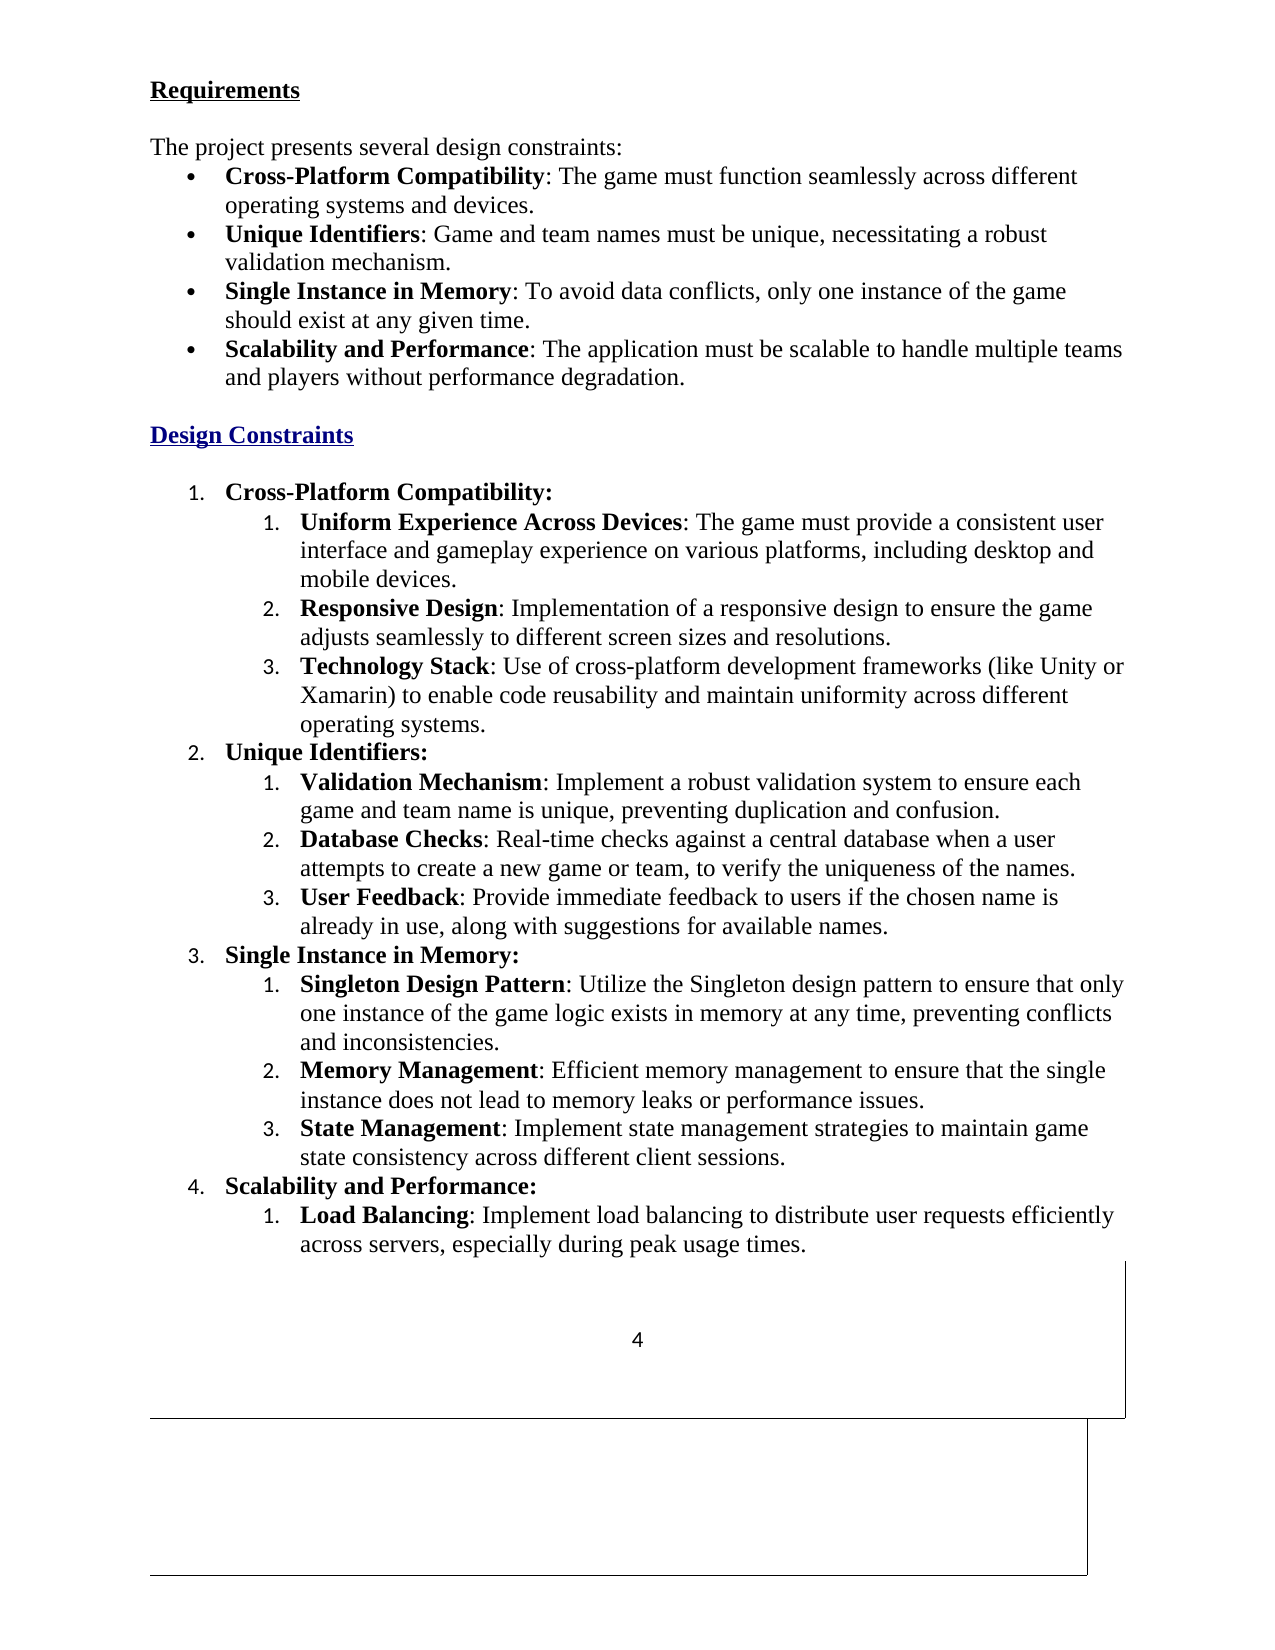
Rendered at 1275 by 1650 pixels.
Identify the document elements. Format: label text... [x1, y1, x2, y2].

list Responsive Design: Implementation of a responsive design to ensure the game adjusts seamlessly to different screen sizes and resolutions. [262, 593, 1125, 651]
list Unique Identifiers: [187, 737, 1125, 767]
list Database Checks: Real-time checks against a central database when a user attempts to create a new game or team, to verify the uniqueness of the names. [262, 824, 1125, 882]
list Scalability and Performance: [187, 1171, 1125, 1200]
list Validation Mechanism: Implement a robust validation system to ensure each game and team name is unique, preventing duplication and confusion. [262, 767, 1125, 824]
list Uniform Experience Across Devices: The game must provide a consistent user interface and gameplay experience on various platforms, including desktop and mobile devices. [262, 507, 1125, 593]
list Cross-Platform Compatibility: [187, 477, 1125, 507]
subtitle Requirements [150, 75, 1125, 104]
list Load Balancing: Implement load balancing to distribute user requests efficiently across servers, especially during peak usage times. [262, 1200, 1125, 1258]
text The project presents several design constraints: [150, 132, 1125, 161]
list Unique Identifiers: Game and team names must be unique, necessitating a robust validation mechanism. [187, 219, 1125, 276]
subtitle Design Constraints [150, 420, 1125, 449]
list Single Instance in Memory: To avoid data conflicts, only one instance of the game should exist at any given time. [187, 276, 1125, 334]
list State Management: Implement state management strategies to maintain game state consistency across different client sessions. [262, 1113, 1125, 1171]
list Singleton Design Pattern: Utilize the Singleton design pattern to ensure that only one instance of the game logic exists in memory at any time, preventing conflicts and inconsistencies. [262, 969, 1125, 1056]
list Cross-Platform Compatibility: The game must function seamlessly across different operating systems and devices. [187, 161, 1125, 219]
list Single Instance in Memory: [187, 940, 1125, 969]
list Technology Stack: Use of cross-platform development frameworks (like Unity or Xamarin) to enable code reusability and maintain uniformity across different operating systems. [262, 651, 1125, 737]
list User Feedback: Provide immediate feedback to users if the chosen name is already in use, along with suggestions for available names. [262, 882, 1125, 940]
list Scalability and Performance: The application must be scalable to handle multiple teams and players without performance degradation. [187, 334, 1125, 391]
list Memory Management: Efficient memory management to ensure that the single instance does not lead to memory leaks or performance issues. [262, 1056, 1125, 1113]
